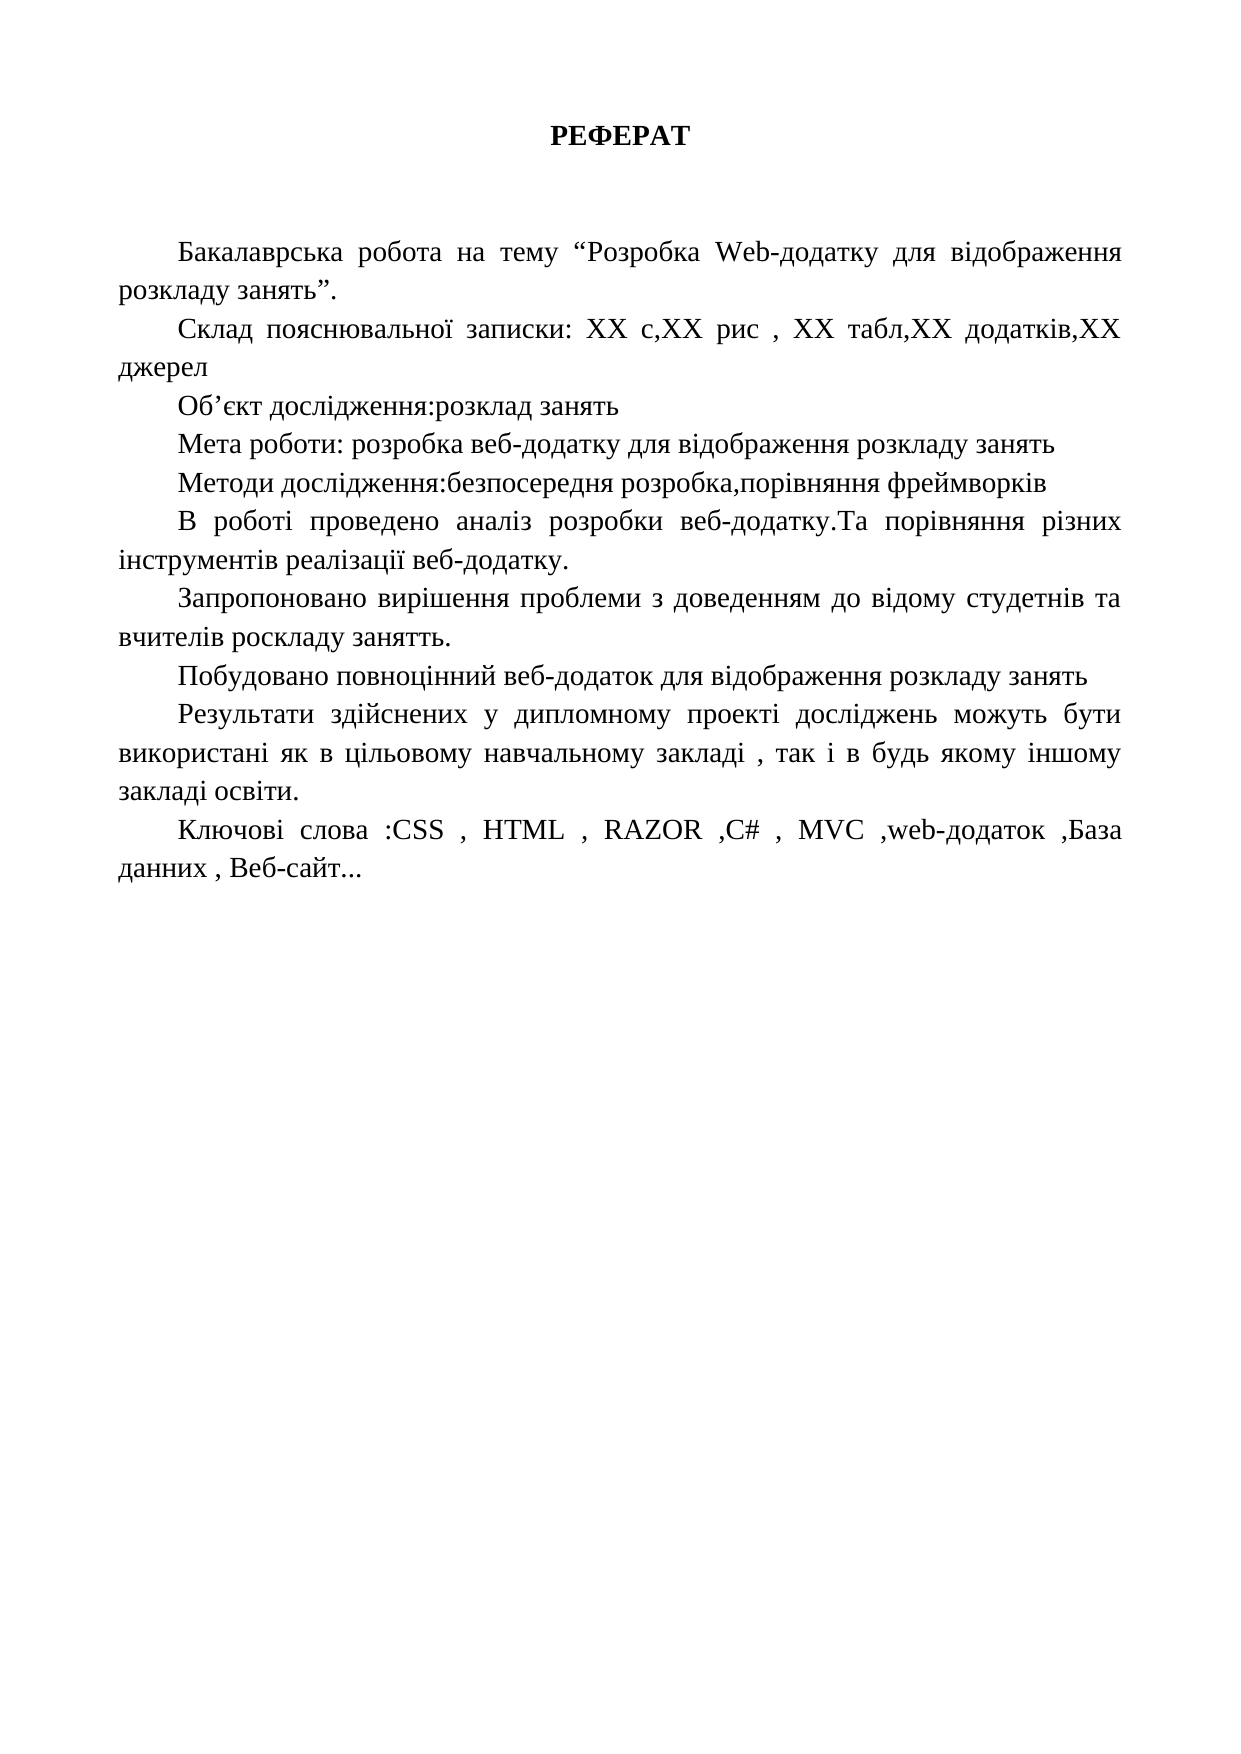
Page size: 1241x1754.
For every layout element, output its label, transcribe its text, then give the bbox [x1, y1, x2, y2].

text В роботі проведено аналіз розробки веб-додатку.Та порівняння різних інструментів реалізації веб-додатку. [118, 503, 1122, 576]
text Мета роботи: розробка веб-додатку для відображення розкладу занять [118, 426, 1122, 460]
text Запропоновано вирішення проблеми з доведенням до відому студетнів та вчителів роскладу занятть. [118, 581, 1122, 653]
text Бакалаврська робота на тему “Розробка Web-додатку для відображення розкладу занять”. [118, 234, 1122, 306]
text Результати здійснених у дипломному проекті досліджень можуть бути використані як в цільовому навчальному закладі , так і в будь якому іншому закладі освіти. [118, 696, 1122, 807]
text РЕФЕРАТ [118, 118, 1122, 152]
text Побудовано повноцінний веб-додаток для відображення розкладу занять [118, 658, 1122, 691]
text Об’єкт дослідження:розклад занять [118, 388, 1122, 421]
text Методи дослідження:безпосередня розробка,порівняння фреймворків [118, 465, 1122, 498]
text Склад пояснювальної записки: ХХ с,ХХ рис , ХХ табл,ХХ додатків,ХХ джерел [118, 311, 1122, 383]
text Ключові слова :СSS , HTML , RAZOR ,C# , MVC ,web-додаток ,База данних , Веб-сайт... [118, 812, 1122, 884]
